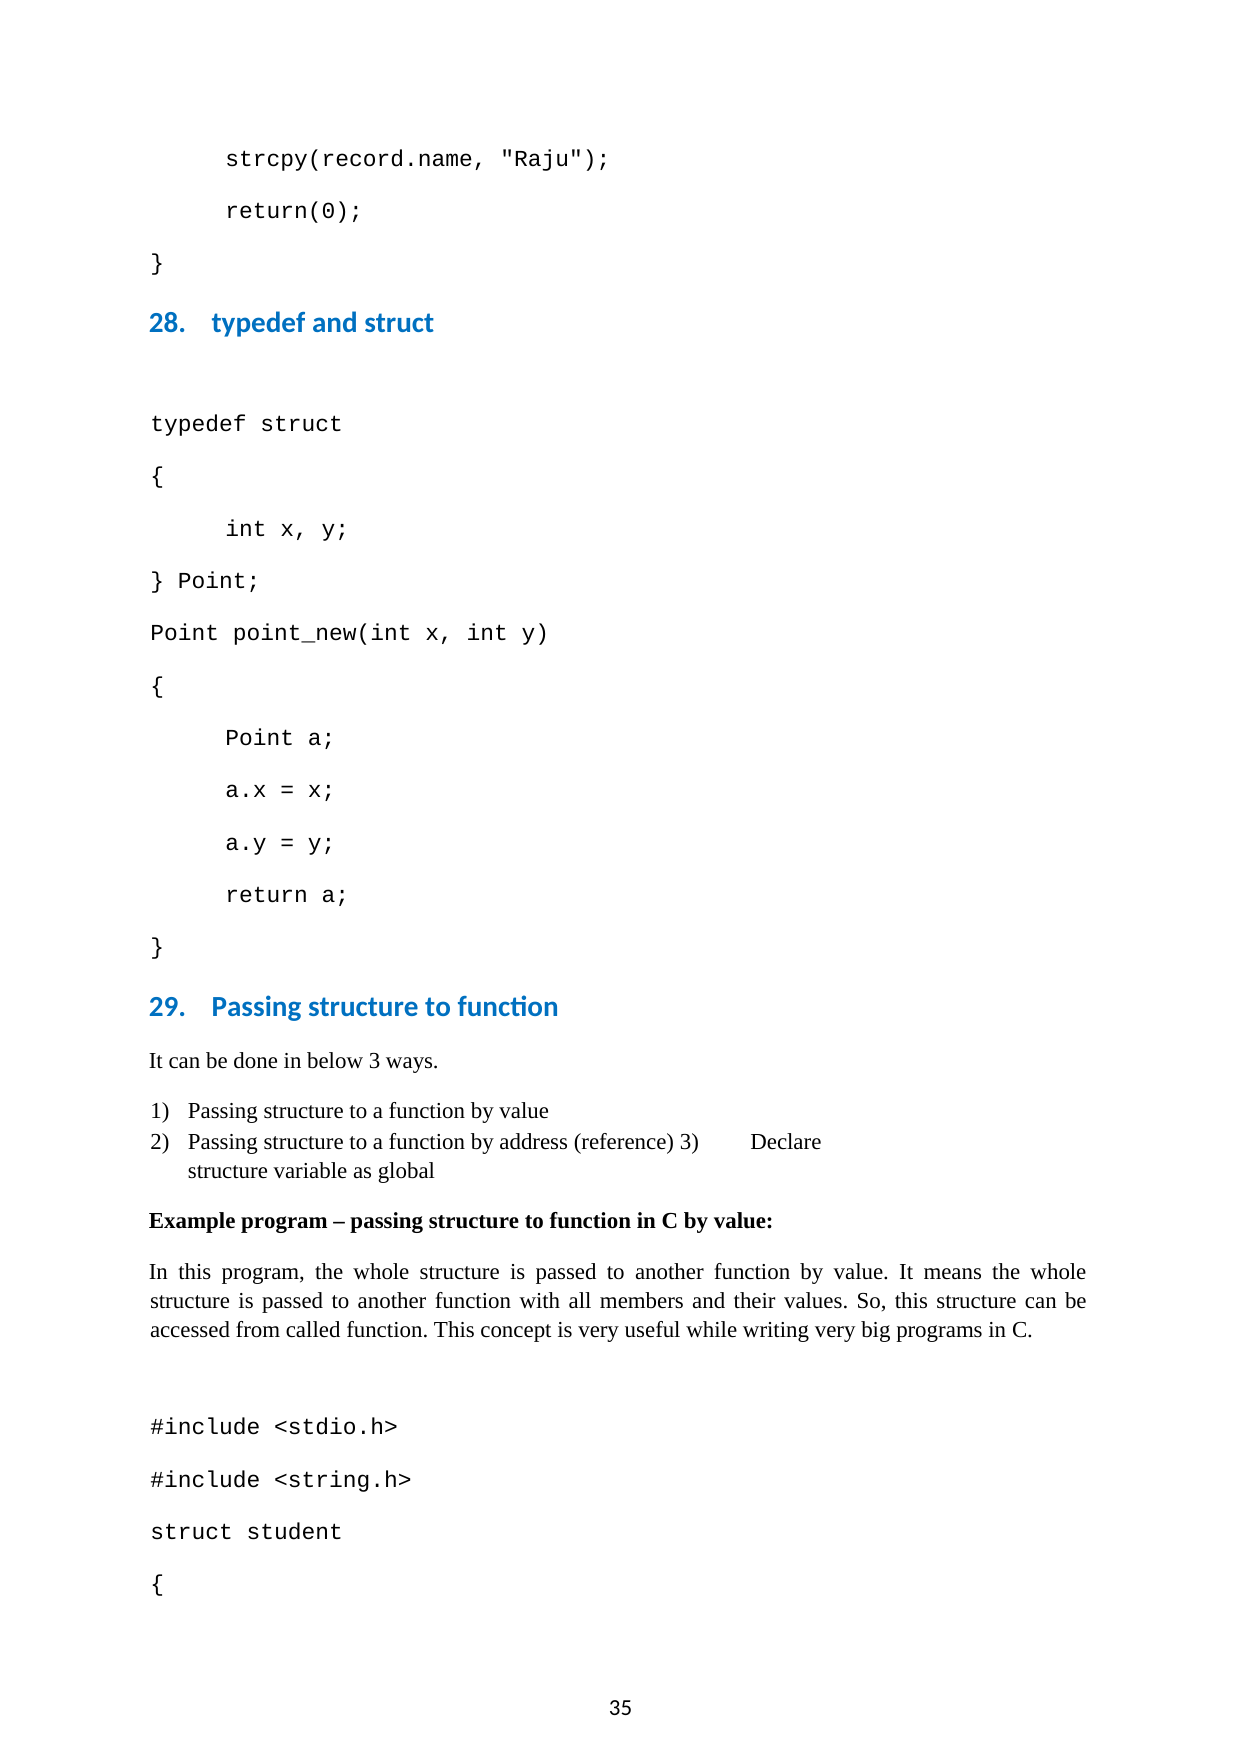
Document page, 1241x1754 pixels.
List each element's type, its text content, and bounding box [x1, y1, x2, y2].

text Point point_new(int x, int y) [150, 622, 1096, 648]
text { [150, 465, 1096, 491]
subtitle typedef and struct [149, 304, 1090, 339]
text return a; [150, 883, 1096, 909]
text struct student [150, 1520, 1096, 1546]
list Passing structure to a function by value [150, 1097, 891, 1124]
text } Point; [150, 569, 1096, 595]
text int x, y; [150, 517, 1096, 543]
text strcpy(record.name, "Raju"); [150, 147, 1096, 173]
text #include <string.h> [150, 1468, 1096, 1494]
text { [150, 1573, 1096, 1598]
subtitle Passing structure to function [149, 988, 1090, 1023]
text a.y = y; [150, 831, 1096, 857]
text In this program, the whole structure is passed to another function by value. It means the whole structure is passed to another function with all members and their values. So, this structure can be accessed from called function. This concept is very useful while writing very big programs in C. [149, 1258, 1089, 1342]
text typedef struct [150, 412, 1096, 438]
text } [150, 935, 1096, 961]
text { [150, 674, 1096, 700]
text #include <stdio.h> [150, 1416, 1096, 1442]
text Example program – passing structure to function in C by value: [149, 1207, 1090, 1234]
text a.x = x; [150, 778, 1096, 804]
text } [150, 252, 1096, 278]
text Point a; [150, 726, 1096, 752]
list Passing structure to a function by address (reference) 3) Declare structure variable as global [150, 1128, 891, 1183]
text It can be done in below 3 ways. [149, 1047, 1089, 1073]
text return(0); [150, 199, 1096, 225]
